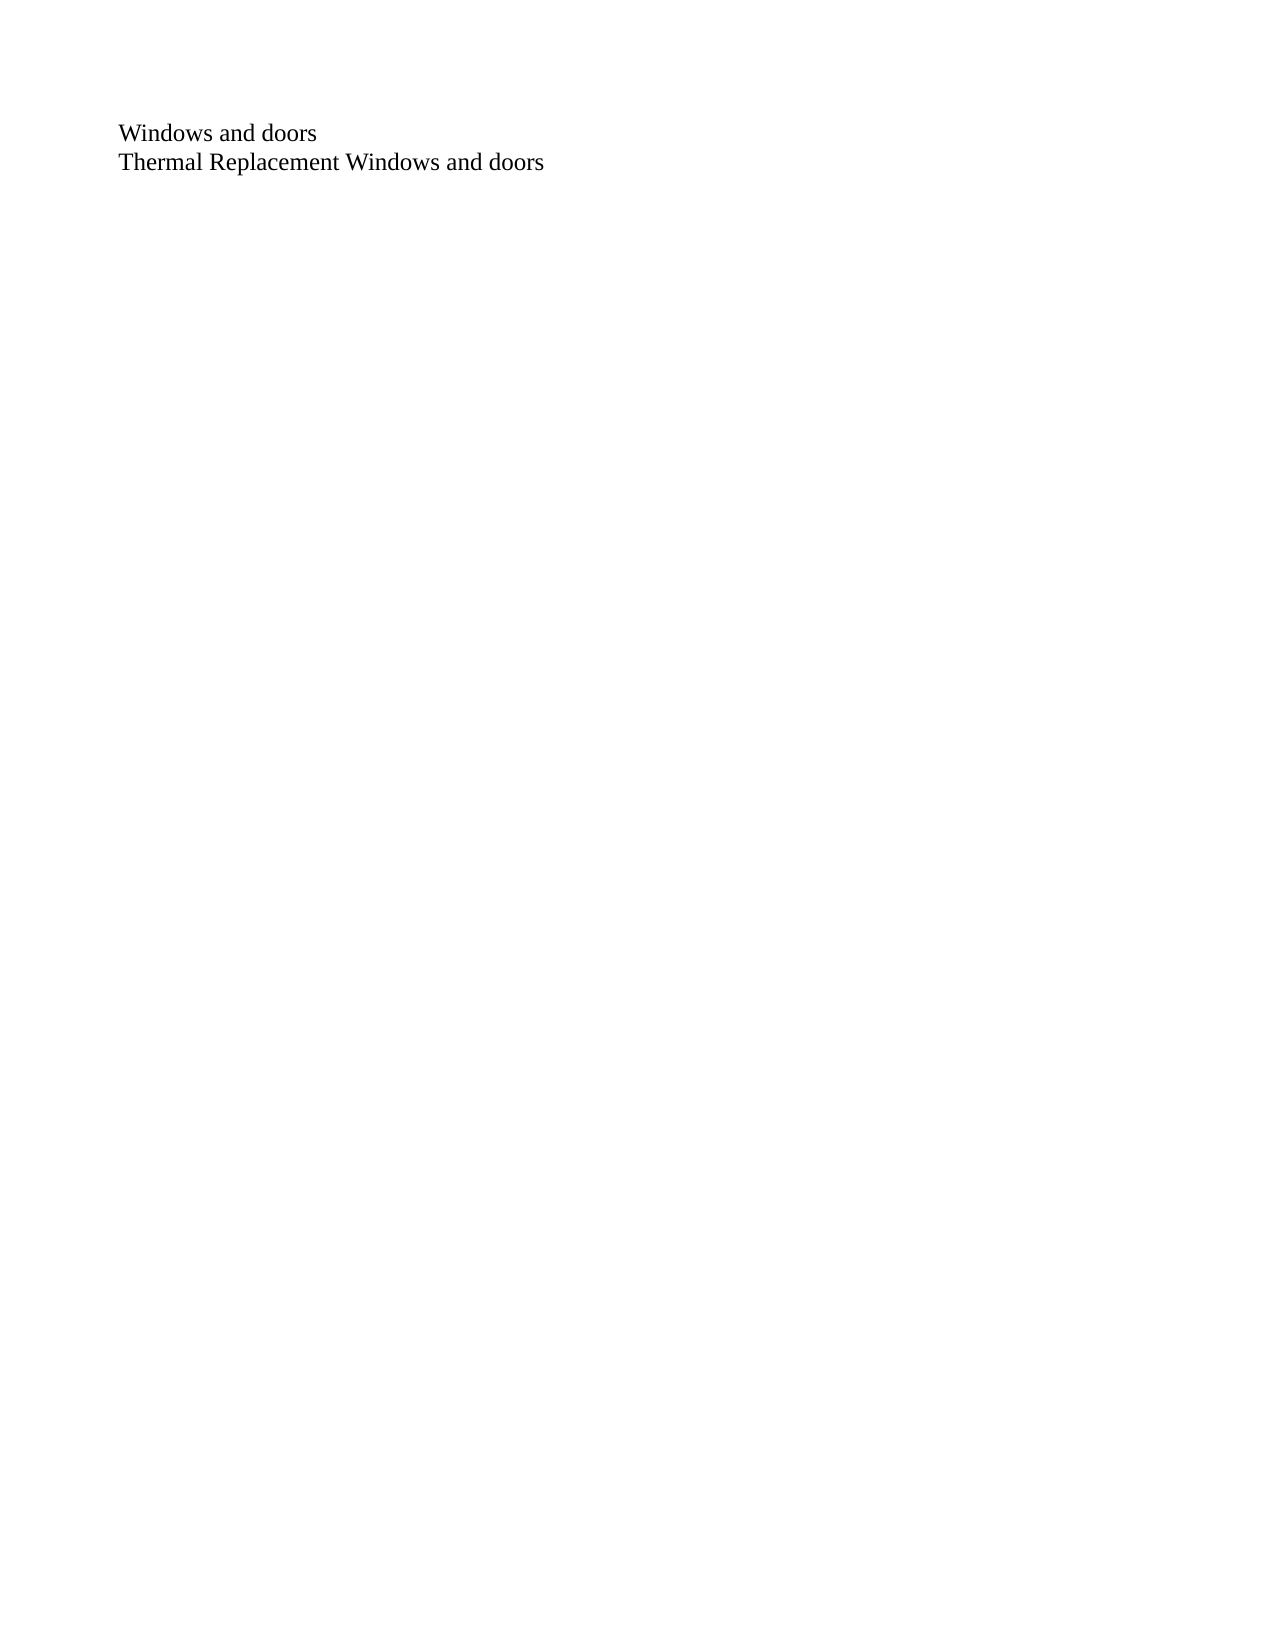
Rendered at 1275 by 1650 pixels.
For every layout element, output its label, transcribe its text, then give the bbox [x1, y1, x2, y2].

text Windows and doors [118, 118, 1157, 147]
text Thermal Replacement Windows and doors [118, 147, 1157, 176]
